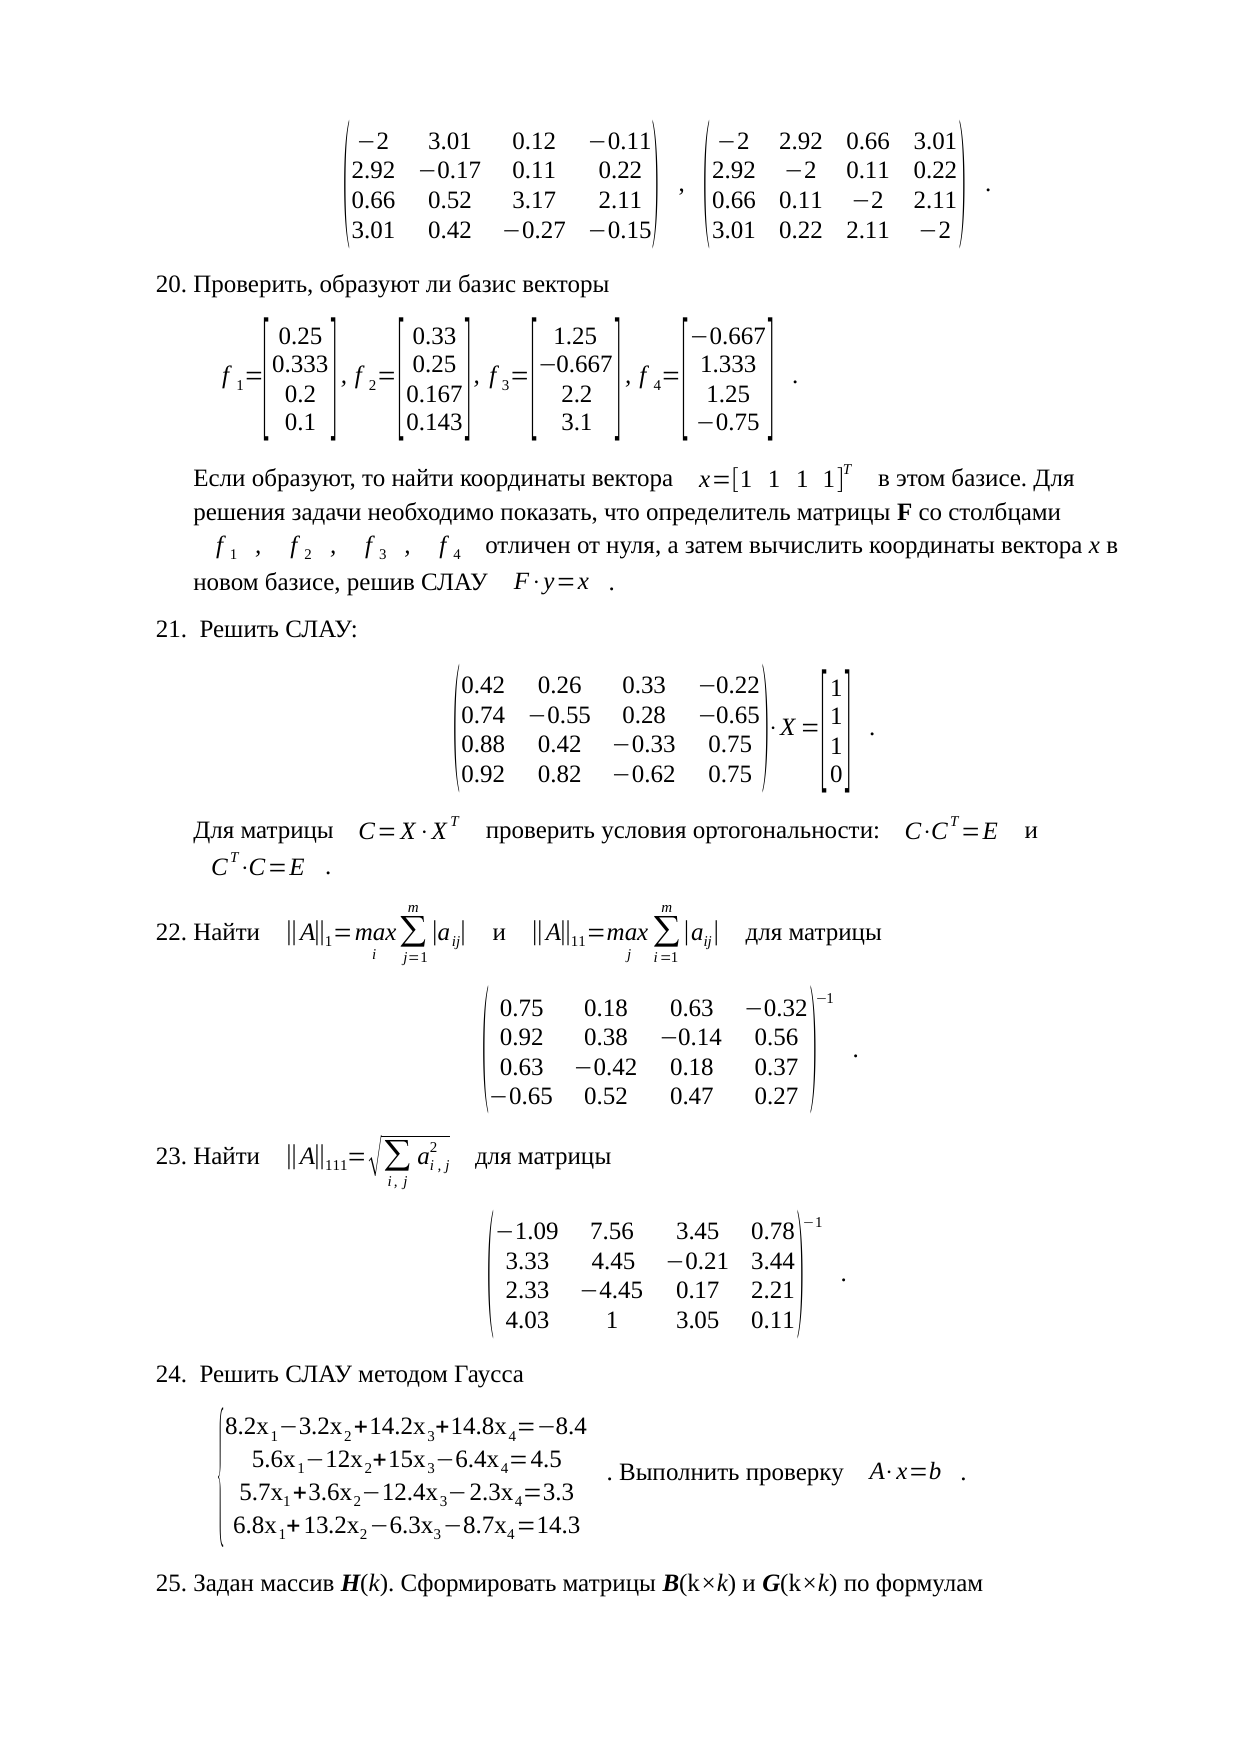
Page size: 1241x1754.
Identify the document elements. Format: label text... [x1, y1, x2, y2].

list Для матрицы проверить условия ортогональности: и . [156, 813, 1122, 880]
list Найти для матрицы [156, 1135, 1122, 1189]
list ,. [156, 118, 1122, 250]
list . [156, 662, 1122, 794]
list Если образуют, то найти координаты вектора в этом базисе. Для решения задачи необходимо показать, что определитель матрицы F со столбцами , , , отличен от нуля, а затем вычислить координаты вектора x в новом базисе, решив СЛАУ . [156, 461, 1122, 596]
list . [156, 1208, 1122, 1340]
list . [156, 316, 1122, 442]
list Найти и для матрицы [156, 898, 1122, 966]
list Решить СЛАУ методом Гаусса [156, 1359, 1122, 1388]
list . Выполнить проверку . [156, 1407, 1122, 1549]
list . [156, 985, 1122, 1116]
list Задан массив H(k). Сформировать матрицы B(k×k) и G(k×k) по формулам [156, 1568, 1122, 1596]
list Проверить, образуют ли базис векторы [156, 269, 1122, 298]
list Решить СЛАУ: [156, 614, 1122, 643]
